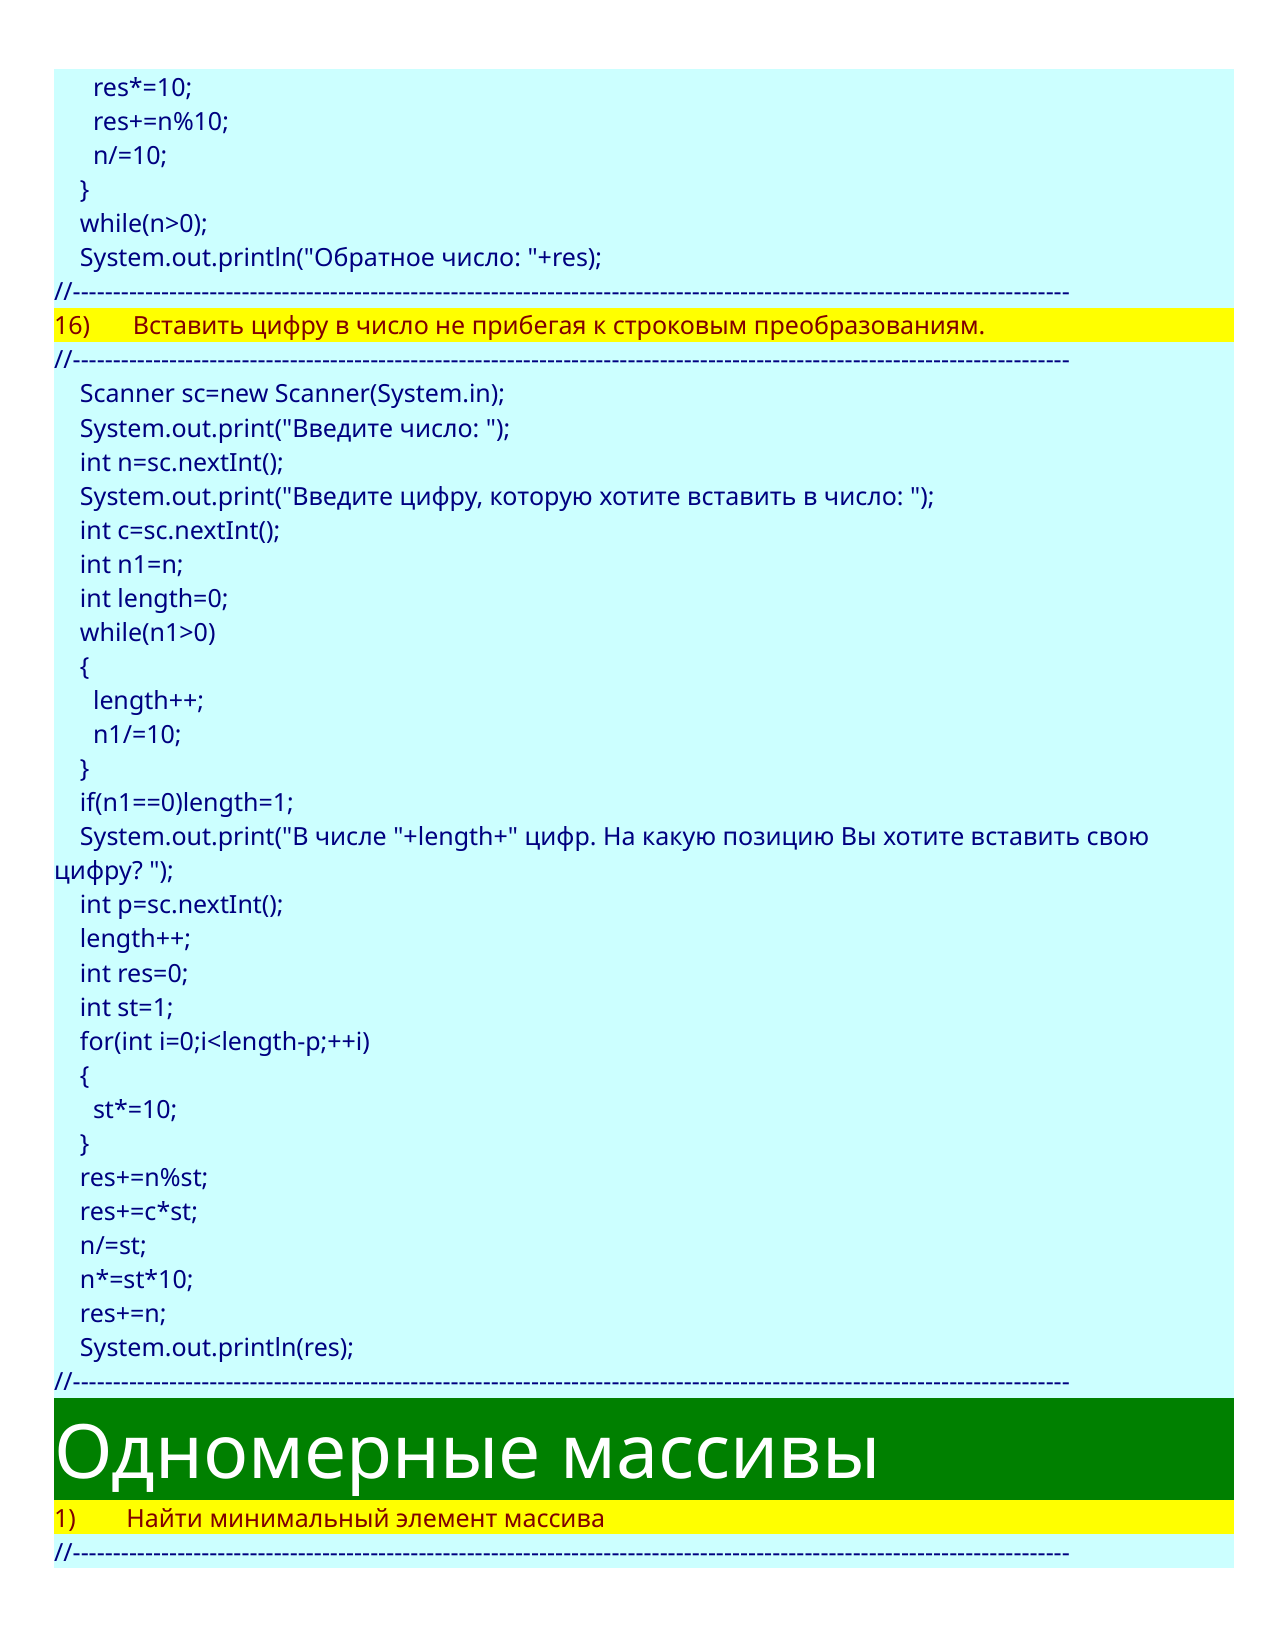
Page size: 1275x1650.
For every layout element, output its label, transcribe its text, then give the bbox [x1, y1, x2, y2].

list int c=sc.nextInt(); [54, 512, 1234, 546]
list int res=0; [54, 955, 1234, 989]
text Одномерные массивы [54, 1398, 1234, 1500]
list n1/=10; [54, 717, 1234, 751]
list } [54, 1126, 1234, 1159]
list System.out.print("Введите цифру, которую хотите вставить в число: "); [54, 478, 1234, 512]
list System.out.print("В числе "+length+" цифр. На какую позицию Вы хотите вставить свою цифру? "); [54, 819, 1234, 887]
list int st=1; [54, 989, 1234, 1023]
list //---------------------------------------------------------------------------------------------------------------------------- [54, 1364, 1234, 1398]
list //---------------------------------------------------------------------------------------------------------------------------- [54, 1534, 1234, 1568]
list } [54, 172, 1234, 206]
list Вставить цифру в число не прибегая к строковым преобразованиям. [54, 308, 1234, 342]
list //---------------------------------------------------------------------------------------------------------------------------- [54, 274, 1234, 308]
list res+=n%10; [54, 104, 1234, 138]
list while(n1>0) [54, 614, 1234, 649]
list int n=sc.nextInt(); [54, 444, 1234, 478]
list { [54, 649, 1234, 683]
list //---------------------------------------------------------------------------------------------------------------------------- [54, 342, 1234, 376]
list if(n1==0)length=1; [54, 785, 1234, 819]
list { [54, 1057, 1234, 1091]
list int p=sc.nextInt(); [54, 887, 1234, 921]
list res+=n%st; [54, 1159, 1234, 1194]
list } [54, 751, 1234, 785]
list n/=10; [54, 138, 1234, 172]
list res+=n; [54, 1296, 1234, 1330]
list Scanner sc=new Scanner(System.in); [54, 376, 1234, 410]
list System.out.println("Обратное число: "+res); [54, 240, 1234, 274]
list int length=0; [54, 581, 1234, 614]
list Найти минимальный элемент массива [54, 1500, 1234, 1534]
list res*=10; [54, 69, 1234, 104]
list res+=c*st; [54, 1194, 1234, 1228]
list int n1=n; [54, 546, 1234, 581]
list System.out.print("Введите число: "); [54, 410, 1234, 444]
list length++; [54, 683, 1234, 717]
list n*=st*10; [54, 1262, 1234, 1296]
list length++; [54, 921, 1234, 955]
list st*=10; [54, 1091, 1234, 1126]
list while(n>0); [54, 206, 1234, 240]
list n/=st; [54, 1228, 1234, 1262]
list for(int i=0;i<length-p;++i) [54, 1023, 1234, 1057]
list System.out.println(res); [54, 1330, 1234, 1364]
